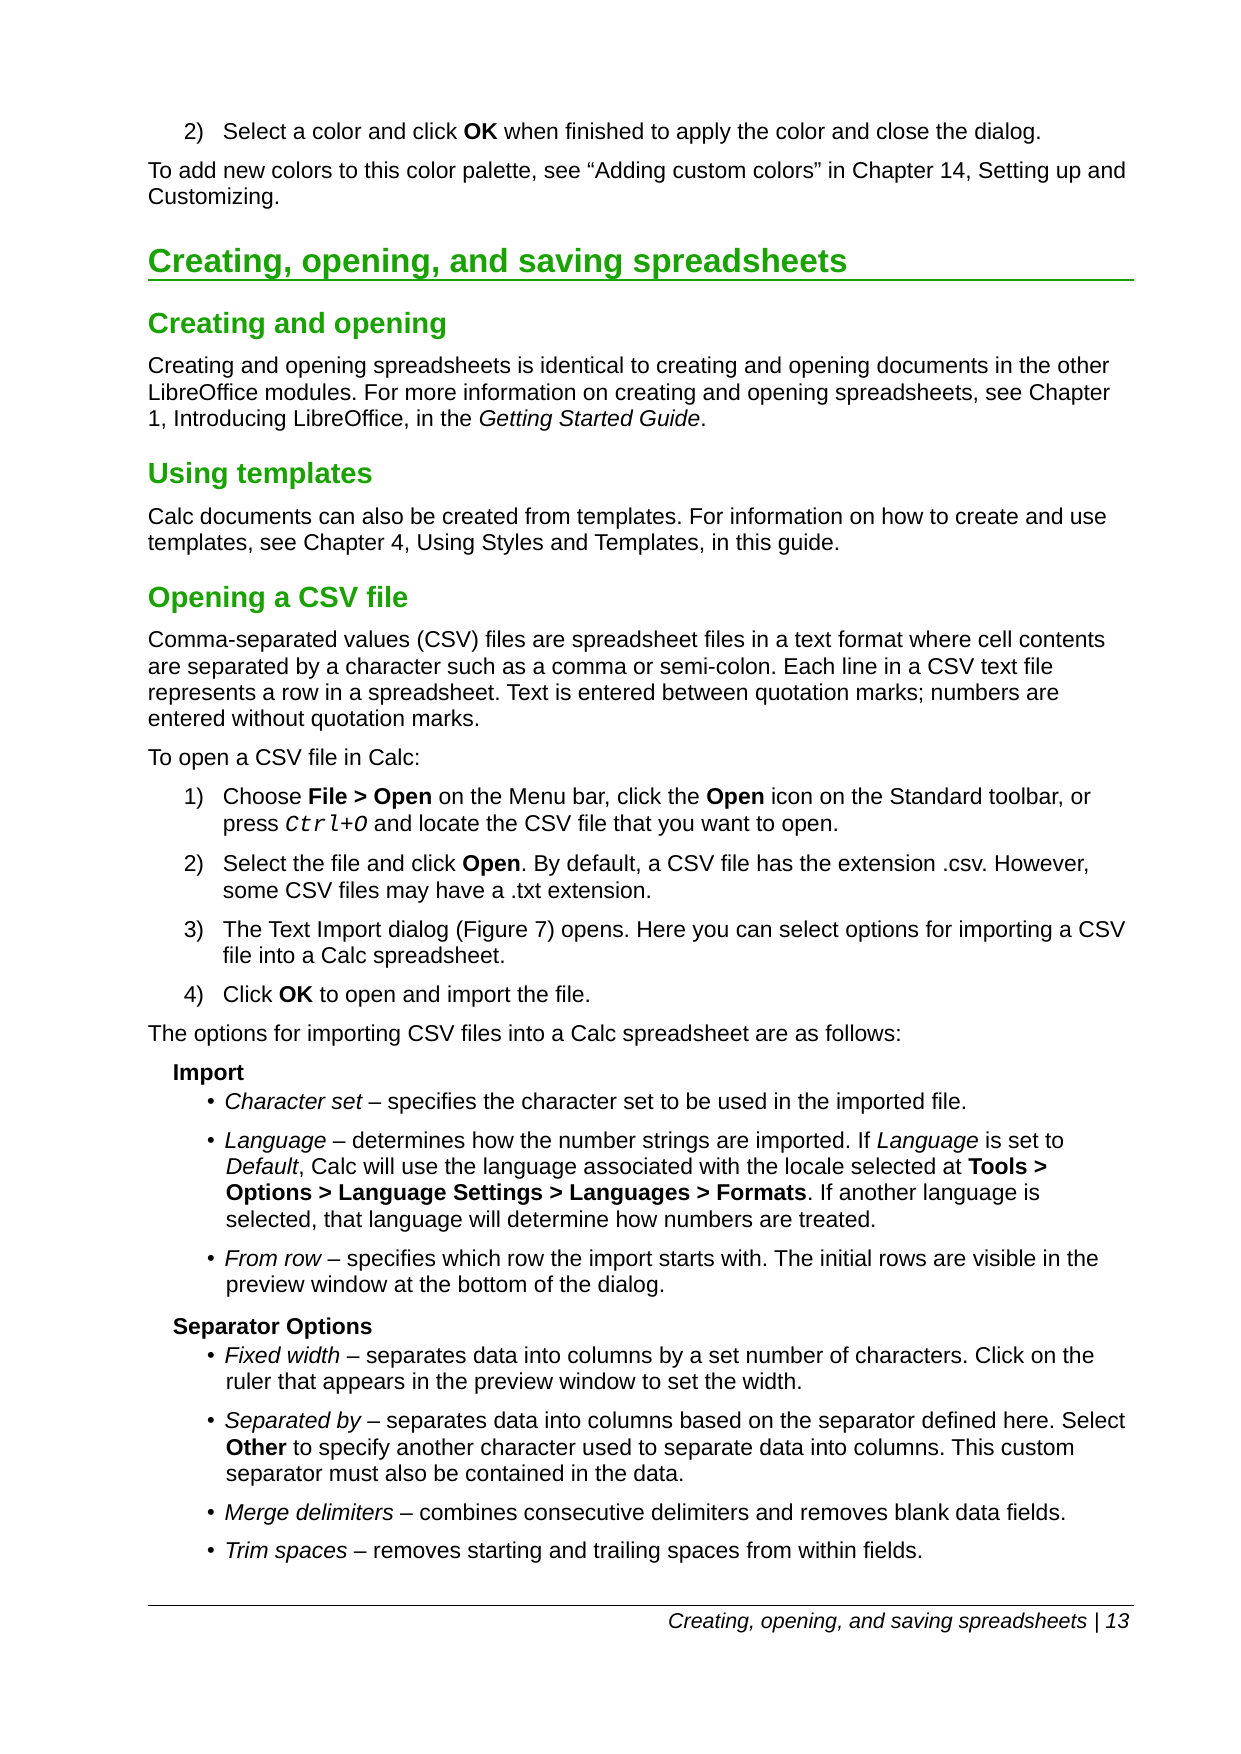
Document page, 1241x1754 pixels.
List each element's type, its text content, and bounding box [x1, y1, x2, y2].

list The Text Import dialog (Figure 7) opens. Here you can select options for importing a CSV file into a Calc spreadsheet. [204, 916, 1134, 968]
text Import [173, 1058, 1134, 1085]
text Comma-separated values (CSV) files are spreadsheet files in a text format where cell contents are separated by a character such as a comma or semi-colon. Each line in a CSV text file represents a row in a spreadsheet. Text is entered between quotation marks; numbers are entered without quotation marks. [148, 626, 1134, 732]
list Choose File > Open on the Menu bar, click the Open icon on the Standard toolbar, or press Ctrl+O and locate the CSV file that you want to open. [204, 783, 1134, 838]
list The options for importing CSV files into a Calc spreadsheet are as follows: [148, 1019, 1134, 1046]
list Trim spaces – removes starting and trailing spaces from within fields. [204, 1534, 1134, 1567]
list Merge delimiters – combines consecutive delimiters and removes blank data fields. [204, 1496, 1134, 1525]
text Creating and opening spreadsheets is identical to creating and opening documents in the other LibreOffice modules. For more information on creating and opening spreadsheets, see Chapter 1, Introducing LibreOffice, in the Getting Started Guide. [148, 352, 1134, 432]
list Select the file and click Open. By default, a CSV file has the extension .csv. However, some CSV files may have a .txt extension. [204, 850, 1134, 903]
list Language – determines how the number strings are imported. If Language is set to Default, Calc will use the language associated with the locale selected at Tools > Options > Language Settings > Languages > Formats. If another language is selected, that language will determine how numbers are treated. [204, 1124, 1134, 1232]
list Fixed width – separates data into columns by a set number of characters. Click on the ruler that appears in the preview window to set the width. [204, 1339, 1134, 1394]
list Select a color and click OK when finished to apply the color and close the dialog. [204, 118, 1134, 144]
text Calc documents can also be created from templates. For information on how to create and use templates, see Chapter 4, Using Styles and Templates, in this guide. [148, 503, 1134, 555]
list Click OK to open and import the file. [204, 981, 1134, 1007]
list From row – specifies which row the import starts with. The initial rows are visible in the preview window at the bottom of the dialog. [204, 1242, 1134, 1300]
list Character set – specifies the character set to be used in the imported file. [204, 1085, 1134, 1114]
list Separated by – separates data into columns based on the separator defined here. Select Other to specify another character used to separate data into columns. This custom separator must also be contained in the data. [204, 1404, 1134, 1486]
list To open a CSV file in Calc: [148, 744, 1134, 771]
subtitle Creating and opening [148, 306, 1134, 340]
subtitle Opening a CSV file [148, 580, 1134, 614]
text Separator Options [173, 1313, 1134, 1339]
subtitle Using templates [148, 457, 1134, 490]
text To add new colors to this color palette, see “Adding custom colors” in Chapter 14, Setting up and Customizing. [148, 157, 1134, 210]
subtitle Creating, opening, and saving spreadsheets [148, 241, 1134, 279]
